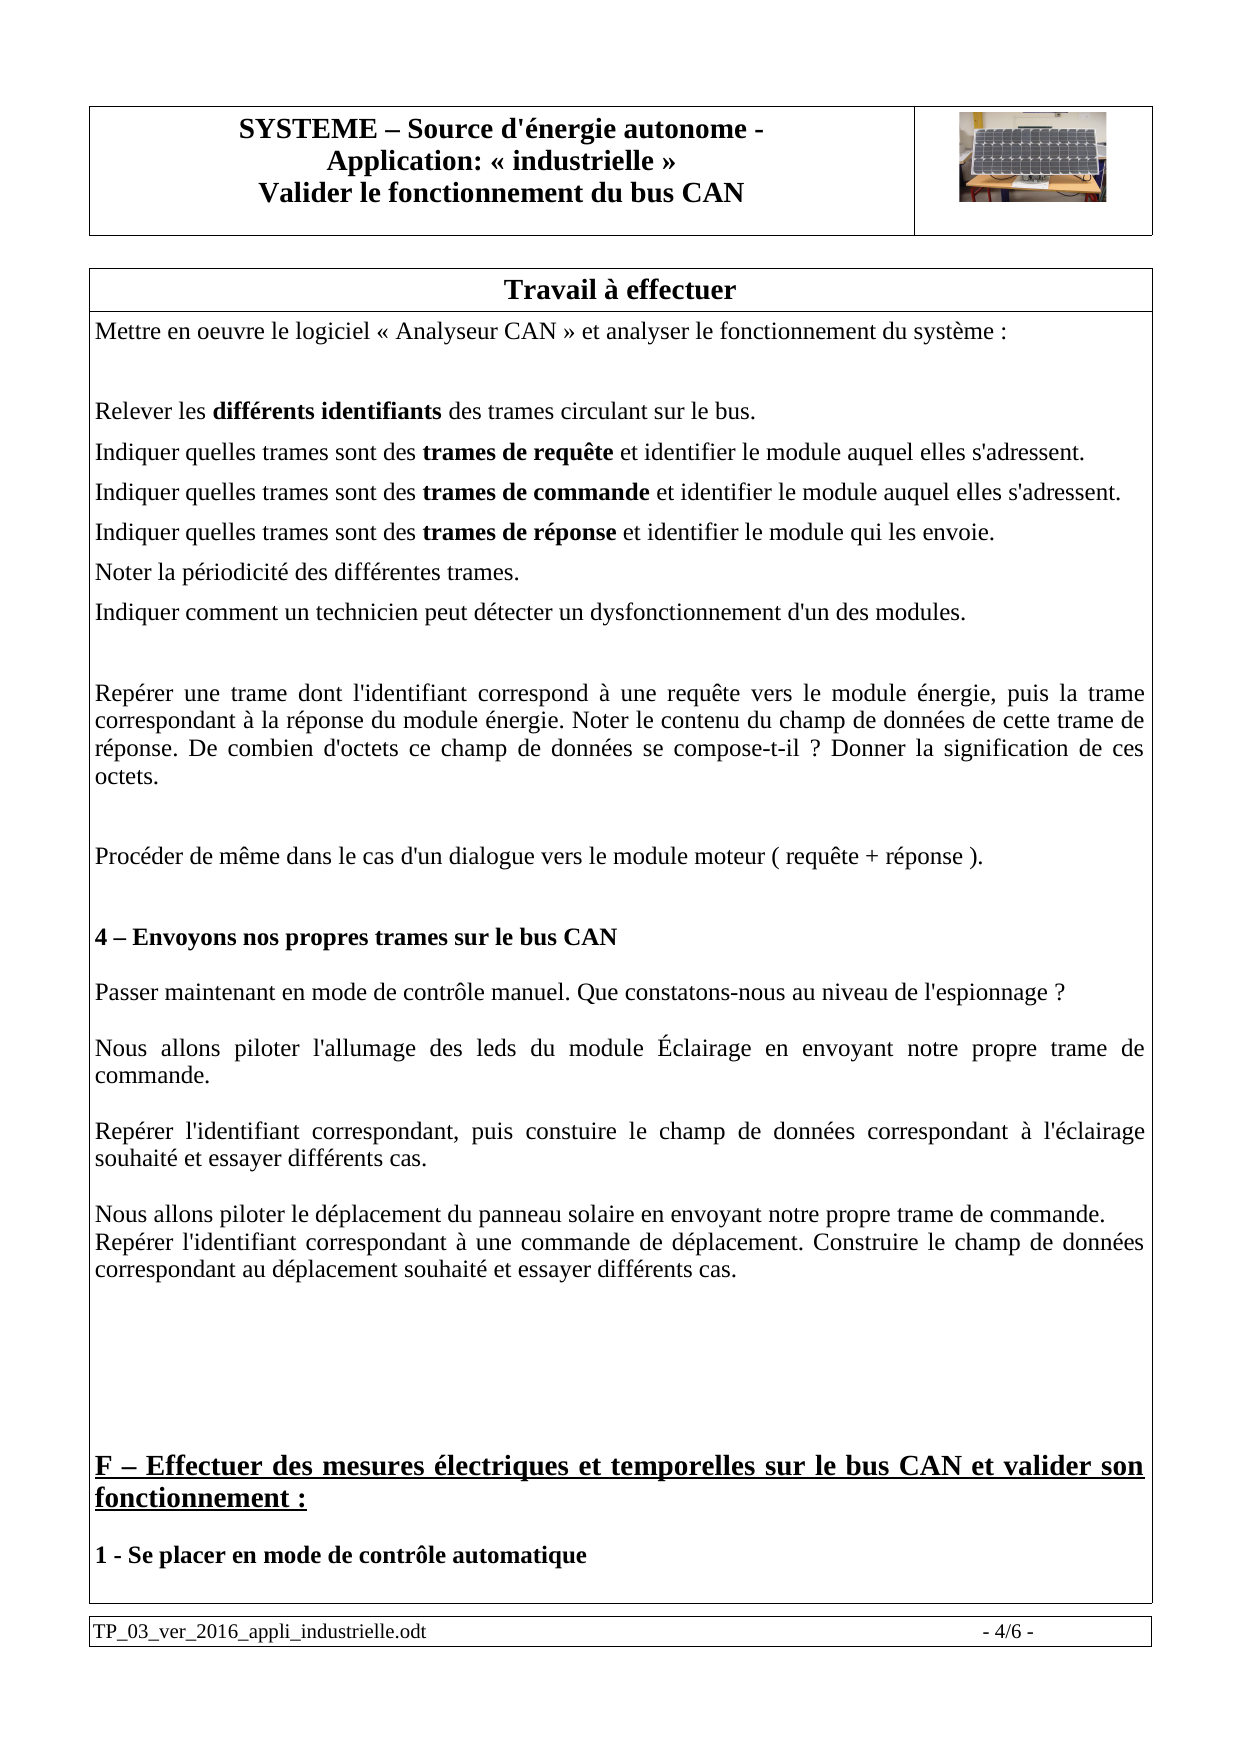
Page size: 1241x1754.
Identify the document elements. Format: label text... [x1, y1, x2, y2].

table_header Travail à effectuer [90, 269, 1152, 311]
picture [959, 112, 1107, 202]
table_cell Mettre en oeuvre le logiciel « Analyseur CAN » et analyser le fonctionnement du système : Relever les différents identifiants des trames circulant sur le bus. Indiquer quelles trames sont des trames de requête et identifier le module auquel elles s'adressent. Indiquer quelles trames sont des trames de commande et identifier le module auquel elles s'adressent. Indiquer quelles trames sont des trames de réponse et identifier le module qui les envoie. Noter la périodicité des différentes trames. Indiquer comment un technicien peut détecter un dysfonctionnement d'un des modules. Repérer une trame dont l'identifiant correspond à une requête vers le module énergie, puis la trame correspondant à la réponse du module énergie. Noter le contenu du champ de données de cette trame de réponse. De combien d'octets ce champ de données se compose-t-il ? Donner la signification de ces octets. Procéder de même dans le cas d'un dialogue vers le module moteur ( requête + réponse ). 4 – Envoyons nos propres trames sur le bus CAN Passer maintenant en mode de contrôle manuel. Que constatons-nous au niveau de l'espionnage ? Nous allons piloter l'allumage des leds du module Éclairage en envoyant notre propre trame de commande. Repérer l'identifiant correspondant, puis constuire le champ de données correspondant à l'éclairage souhaité et essayer différents cas. Nous allons piloter le déplacement du panneau solaire en envoyant notre propre trame de commande. Repérer l'identifiant correspondant à une commande de déplacement. Construire le champ de données correspondant au déplacement souhaité et essayer différents cas. F – Effectuer des mesures électriques et temporelles sur le bus CAN et valider son fonctionnement : 1 - Se placer en mode de contrôle automatique [90, 312, 1152, 1603]
